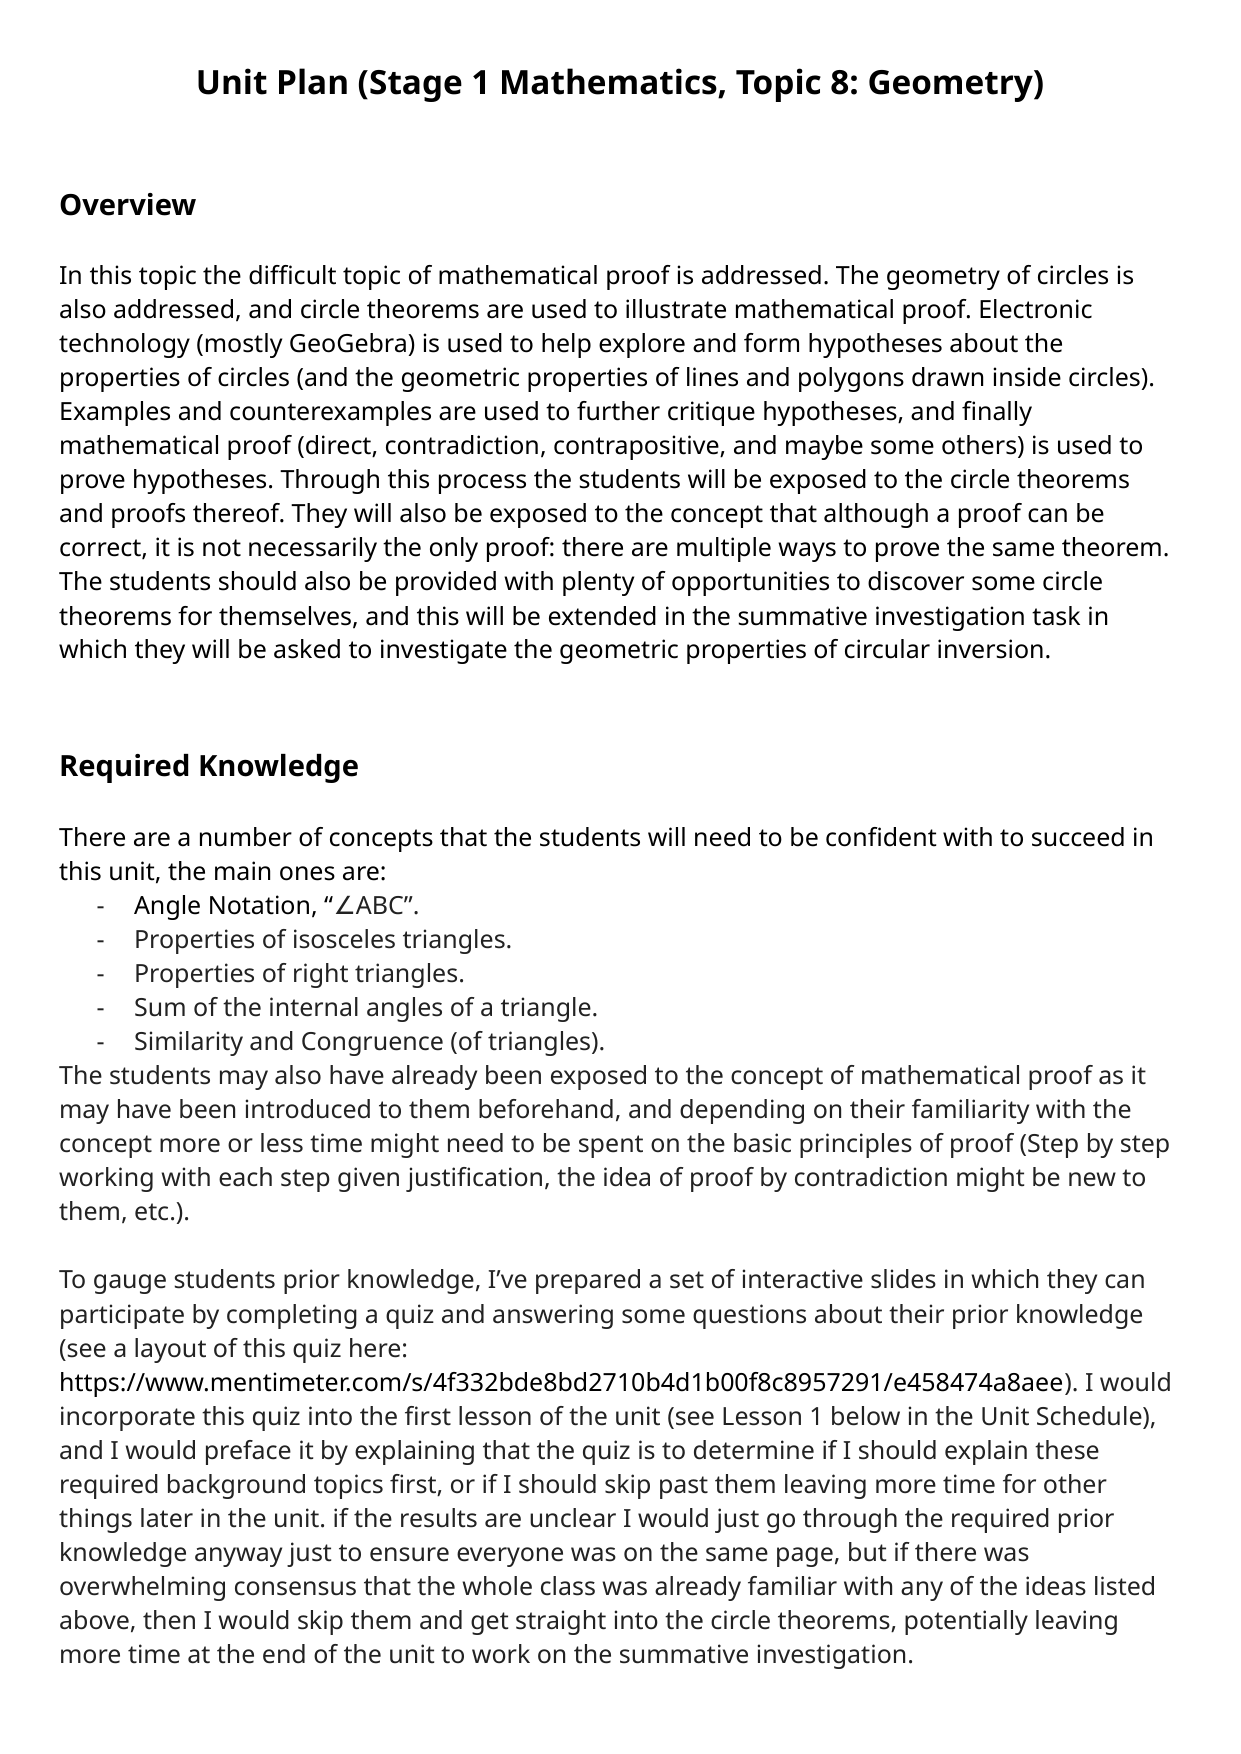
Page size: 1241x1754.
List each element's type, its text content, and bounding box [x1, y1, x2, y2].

list Angle Notation, “∠ABC”. [96, 887, 1181, 922]
list Properties of right triangles. [96, 956, 1181, 990]
text Unit Plan (Stage 1 Mathematics, Topic 8: Geometry) [59, 59, 1181, 104]
text The students may also have already been exposed to the concept of mathematical proof as it may have been introduced to them beforehand, and depending on their familiarity with the concept more or less time might need to be spent on the basic principles of proof (Step by step working with each step given justification, the idea of proof by contradiction might be new to them, etc.). [59, 1058, 1181, 1228]
text There are a number of concepts that the students will need to be confident with to succeed in this unit, the main ones are: [59, 819, 1181, 887]
list Sum of the internal angles of a triangle. [96, 990, 1181, 1024]
text Overview [59, 184, 1181, 223]
text In this topic the difficult topic of mathematical proof is addressed. The geometry of circles is also addressed, and circle theorems are used to illustrate mathematical proof. Electronic technology (mostly GeoGebra) is used to help explore and form hypotheses about the properties of circles (and the geometric properties of lines and polygons drawn inside circles). Examples and counterexamples are used to further critique hypotheses, and finally mathematical proof (direct, contradiction, contrapositive, and maybe some others) is used to prove hypotheses. Through this process the students will be exposed to the circle theorems and proofs thereof. They will also be exposed to the concept that although a proof can be correct, it is not necessarily the only proof: there are multiple ways to prove the same theorem. The students should also be provided with plenty of opportunities to discover some circle theorems for themselves, and this will be extended in the summative investigation task in which they will be asked to investigate the geometric properties of circular inversion. [59, 257, 1181, 666]
text To gauge students prior knowledge, I’ve prepared a set of interactive slides in which they can participate by completing a quiz and answering some questions about their prior knowledge (see a layout of this quiz here: https://www.mentimeter.com/s/4f332bde8bd2710b4d1b00f8c8957291/e458474a8aee). I would incorporate this quiz into the first lesson of the unit (see Lesson 1 below in the Unit Schedule), and I would preface it by explaining that the quiz is to determine if I should explain these required background topics first, or if I should skip past them leaving more time for other things later in the unit. if the results are unclear I would just go through the required prior knowledge anyway just to ensure everyone was on the same page, but if there was overwhelming consensus that the whole class was already familiar with any of the ideas listed above, then I would skip them and get straight into the circle theorems, potentially leaving more time at the end of the unit to work on the summative investigation. [59, 1262, 1181, 1671]
list Similarity and Congruence (of triangles). [96, 1024, 1181, 1058]
list Properties of isosceles triangles. [96, 922, 1181, 956]
text Required Knowledge [59, 746, 1181, 785]
